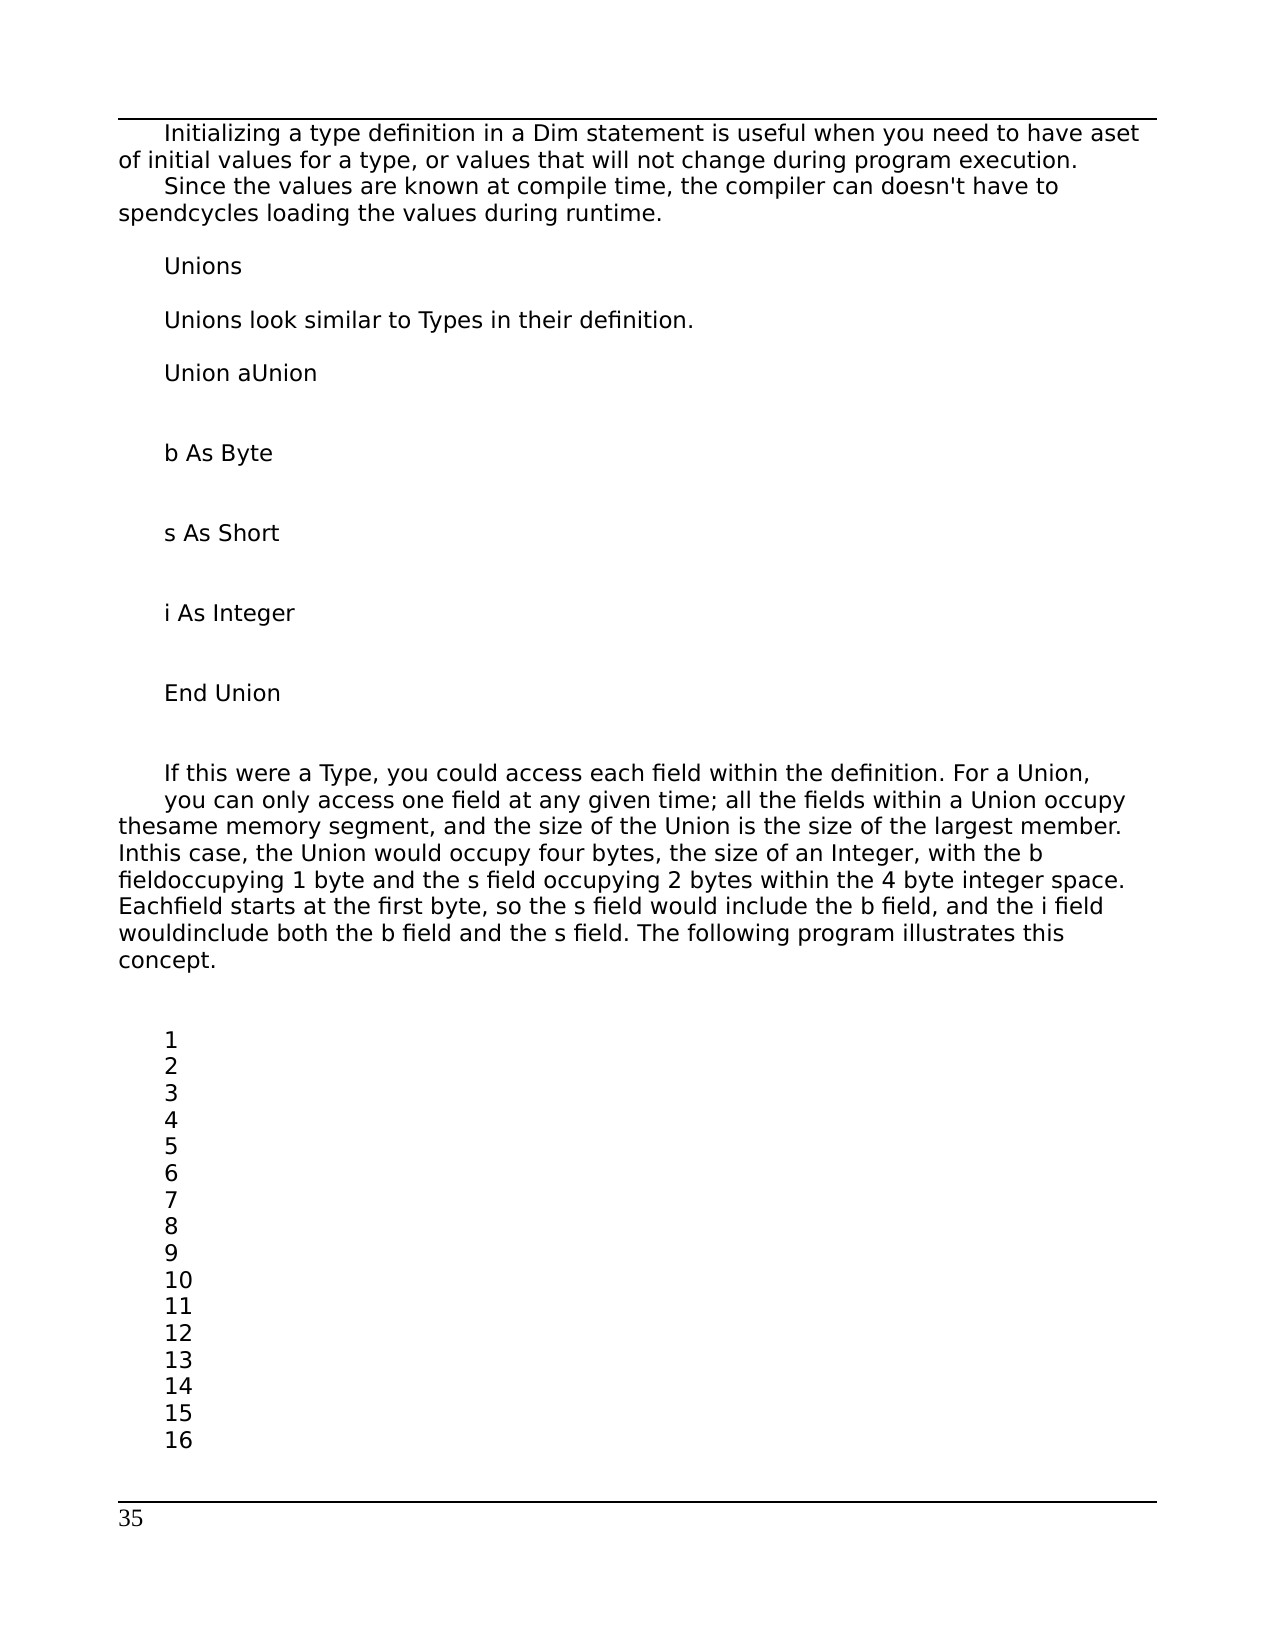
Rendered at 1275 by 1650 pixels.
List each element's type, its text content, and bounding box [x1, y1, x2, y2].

text 8 [118, 1213, 1157, 1240]
text you can only access one field at any given time; all the fields within a Union occupy thesame memory segment, and the size of the Union is the size of the largest member. Inthis case, the Union would occupy four bytes, the size of an Integer, with the b fieldoccupying 1 byte and the s field occupying 2 bytes within the 4 byte integer space. Eachfield starts at the first byte, so the s field would include the b field, and the i field wouldinclude both the b field and the s field. The following program illustrates this concept. [118, 787, 1157, 973]
text 11 [118, 1293, 1157, 1320]
text 14 [118, 1373, 1157, 1400]
text 15 [118, 1400, 1157, 1427]
text 13 [118, 1347, 1157, 1373]
text Initializing a type definition in a Dim statement is useful when you need to have aset of initial values for a type, or values that will not change during program execution. [118, 120, 1157, 173]
text 16 [118, 1427, 1157, 1453]
text 4 [118, 1107, 1157, 1133]
text Since the values are known at compile time, the compiler can doesn't have to spendcycles loading the values during runtime. [118, 173, 1157, 227]
text 12 [118, 1320, 1157, 1347]
text 2 [118, 1053, 1157, 1080]
text 10 [118, 1267, 1157, 1293]
text Union aUnion [118, 360, 1157, 387]
text 6 [118, 1160, 1157, 1187]
text End Union [118, 680, 1157, 707]
text 5 [118, 1133, 1157, 1160]
text 7 [118, 1187, 1157, 1213]
text 1 [118, 1027, 1157, 1053]
text 3 [118, 1080, 1157, 1107]
text i As Integer [118, 600, 1157, 627]
text 9 [118, 1240, 1157, 1267]
text Unions [118, 253, 1157, 280]
text Unions look similar to Types in their definition. [118, 307, 1157, 333]
text s As Short [118, 520, 1157, 547]
text b As Byte [118, 440, 1157, 467]
text If this were a Type, you could access each field within the definition. For a Union, [118, 760, 1157, 787]
